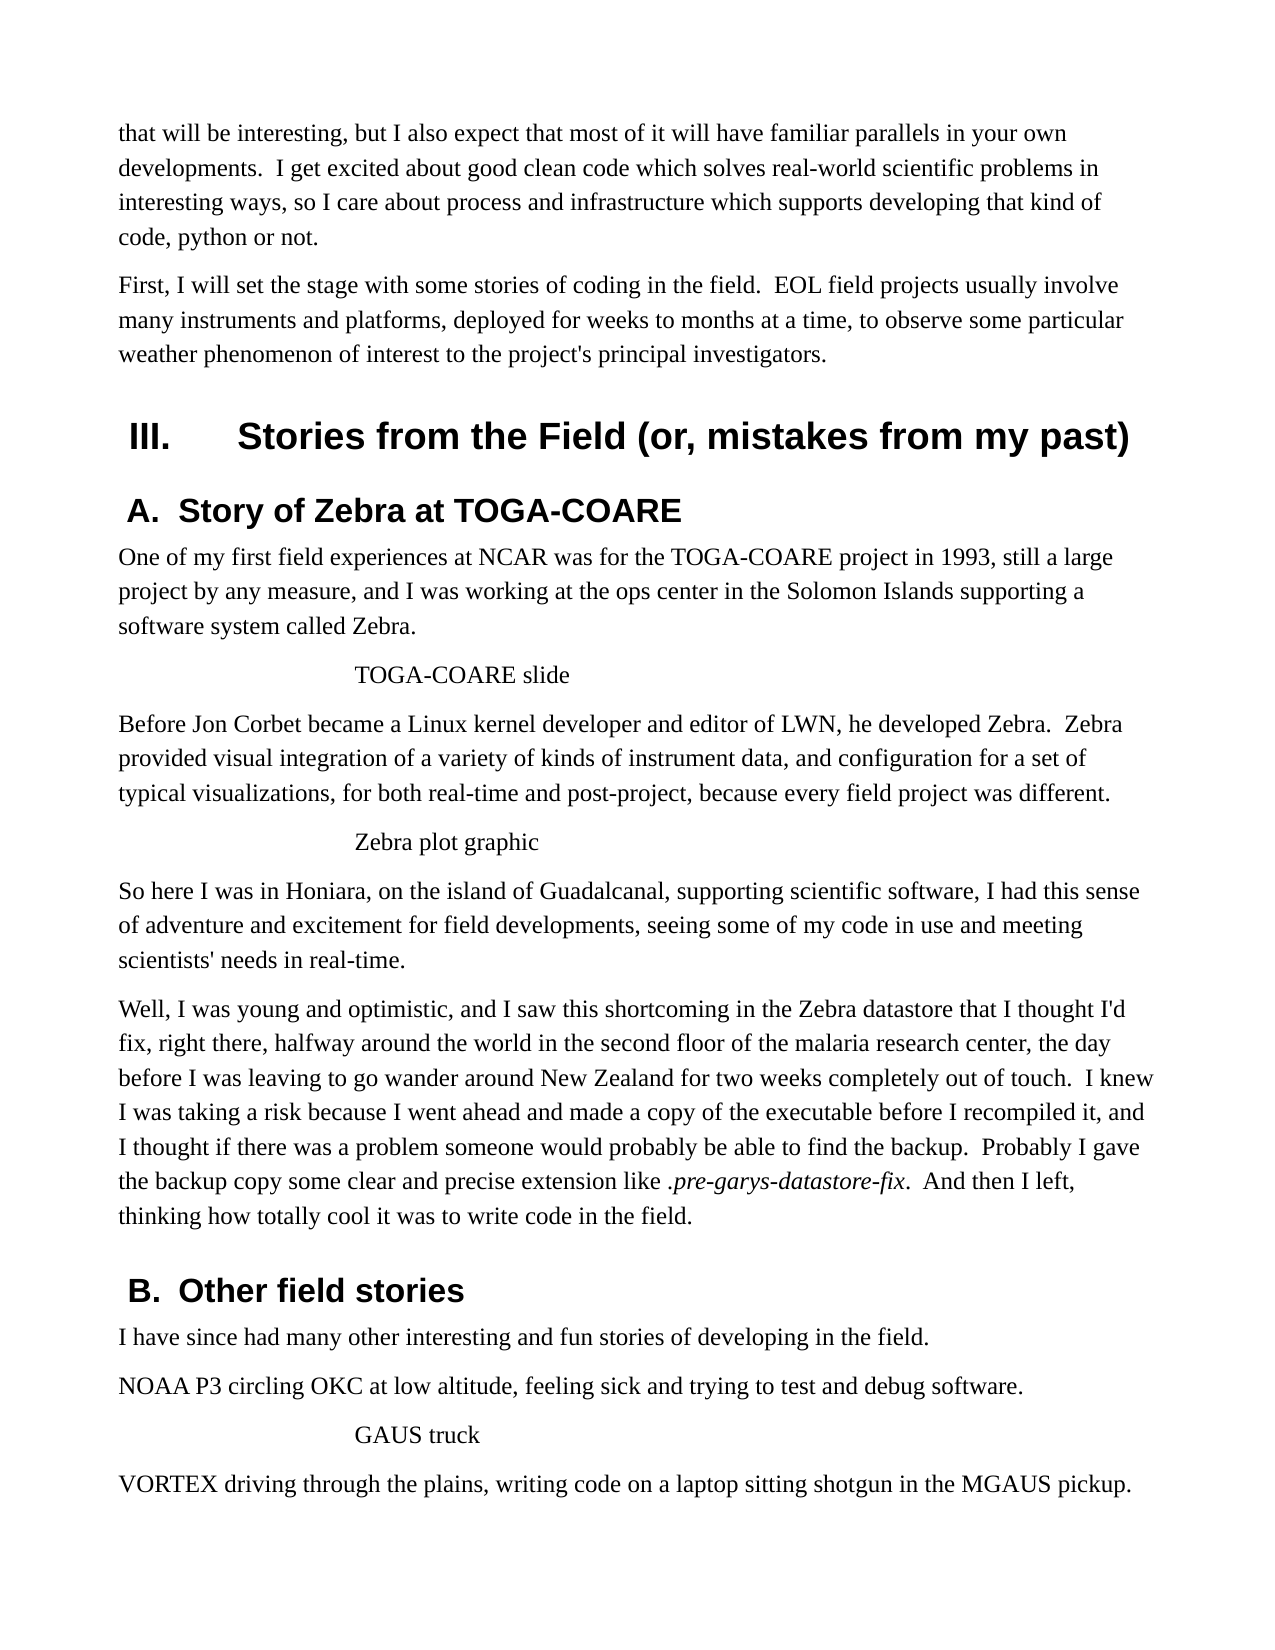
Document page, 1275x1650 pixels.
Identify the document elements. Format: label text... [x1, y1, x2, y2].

text Well, I was young and optimistic, and I saw this shortcoming in the Zebra datastore that I thought I'd fix, right there, halfway around the world in the second floor of the malaria research center, the day before I was leaving to go wander around New Zealand for two weeks completely out of touch. I knew I was taking a risk because I went ahead and made a copy of the executable before I recompiled it, and I thought if there was a problem someone would probably be able to find the backup. Probably I gave the backup copy some clear and precise extension like .pre-garys-datastore-fix. And then I left, thinking how totally cool it was to write code in the field. [118, 994, 1157, 1229]
text So here I was in Honiara, on the island of Guadalcanal, supporting scientific software, I had this sense of adventure and excitement for field developments, seeing some of my code in use and meeting scientists' needs in real-time. [118, 876, 1157, 974]
text GAUS truck [354, 1420, 1157, 1449]
subtitle Stories from the Field (or, mistakes from my past) [118, 414, 1157, 457]
subtitle Story of Zebra at TOGA-COARE [118, 491, 1157, 529]
text One of my first field experiences at NCAR was for the TOGA-COARE project in 1993, still a large project by any measure, and I was working at the ops center in the Solomon Islands supporting a software system called Zebra. [118, 542, 1157, 639]
text Before Jon Corbet became a Linux kernel developer and editor of LWN, he developed Zebra. Zebra provided visual integration of a variety of kinds of instrument data, and configuration for a set of typical visualizations, for both real-time and post-project, because every field project was different. [118, 709, 1157, 807]
text Zebra plot graphic [354, 827, 1157, 856]
subtitle Other field stories [118, 1271, 1157, 1309]
text that will be interesting, but I also expect that most of it will have familiar parallels in your own developments. I get excited about good clean code which solves real-world scientific problems in interesting ways, so I care about process and infrastructure which supports developing that kind of code, python or not. [118, 118, 1157, 250]
text I have since had many other interesting and fun stories of developing in the field. [118, 1322, 1157, 1351]
text First, I will set the stage with some stories of coding in the field. EOL field projects usually involve many instruments and platforms, deployed for weeks to months at a time, to observe some particular weather phenomenon of interest to the project's principal investigators. [118, 271, 1157, 368]
text TOGA-COARE slide [354, 660, 1157, 688]
text VORTEX driving through the plains, writing code on a laptop sitting shotgun in the MGAUS pickup. [118, 1469, 1157, 1498]
text NOAA P3 circling OKC at low altitude, feeling sick and trying to test and debug software. [118, 1371, 1157, 1400]
